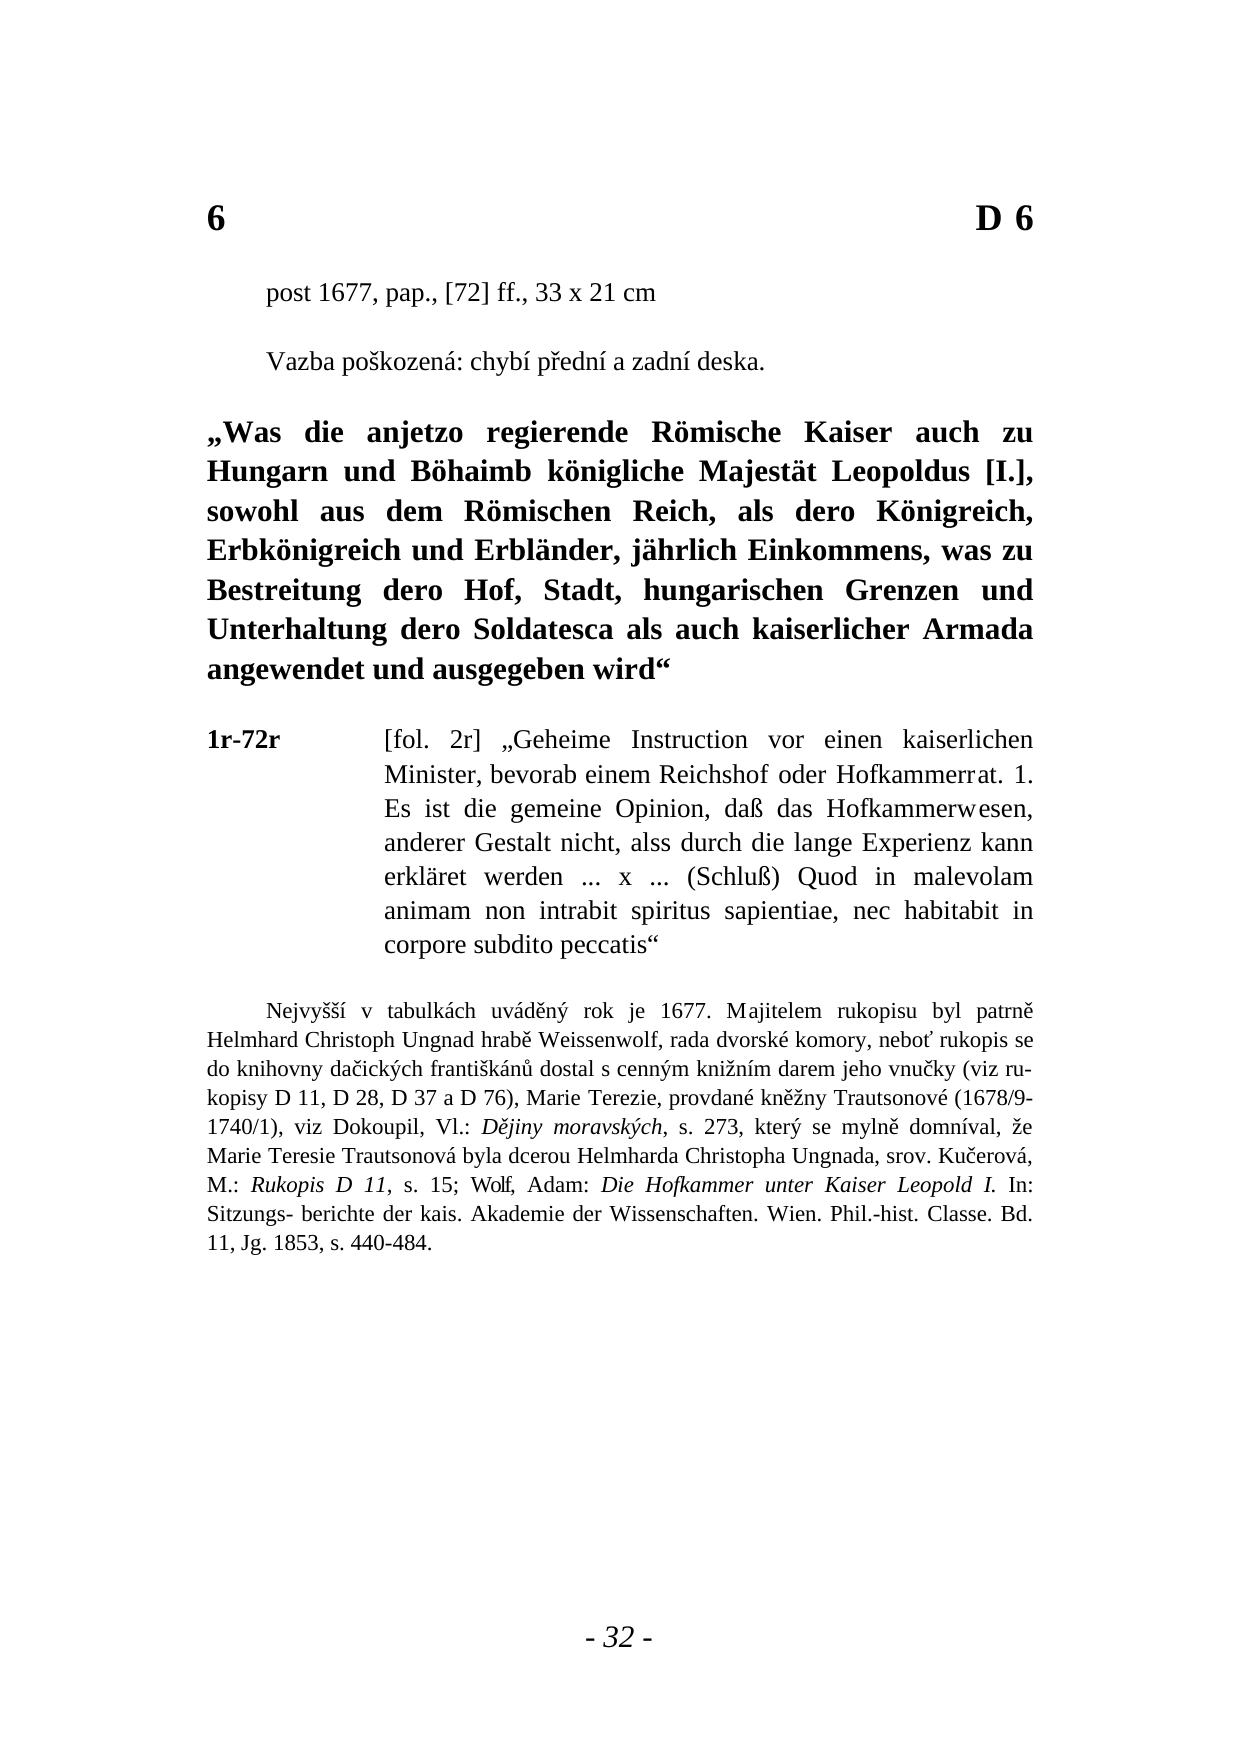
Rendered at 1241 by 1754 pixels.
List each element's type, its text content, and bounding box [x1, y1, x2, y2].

text „Was die anjetzo regierende Römische Kaiser auch zu Hungarn und Böhaimb königliche Majestät Leopoldus [I.], sowohl aus dem Römischen Reich, als dero Königreich, Erbkönigreich und Erbländer, jährlich Einkommens, was zu Bestreitung dero Hof, Stadt, hungarischen Grenzen und Unterhaltung dero Soldatesca als auch kaiserlicher Armada angewendet und ausgegeben wird“ [207, 413, 1033, 686]
text Vazba poškozená: chybí přední a zadní deska. [207, 345, 1033, 376]
text post 1677, pap., [72] ff., 33 x 21 cm [266, 276, 1033, 308]
text Nejvyšší v tabulkách uváděný rok je 1677. Majitelem rukopisu byl patrně Helmhard Christoph Ungnad hrabě Weissenwolf, rada dvorské komory, neboť rukopis se do knihovny dačických františkánů dostal s cenným knižním darem jeho vnučky (viz ru- kopisy D 11, D 28, D 37 a D 76), Marie Terezie, provdané kněžny Trautsonové (1678/9-1740/1), viz Dokoupil, Vl.: Dějiny moravských, s. 273, který se mylně domníval, že Marie Teresie Trautsonová byla dcerou Helmharda Christopha Ungnada, srov. Kučerová, M.: Rukopis D 11, s. 15; Wolf, Adam: Die Hofkammer unter Kaiser Leopold I. In: Sitzungs- berichte der kais. Akademie der Wissenschaften. Wien. Phil.-hist. Classe. Bd. 11, Jg. 1853, s. 440-484. [207, 997, 1033, 1255]
text 6 D 6 [207, 195, 1033, 238]
text 1r-72r [fol. 2r] „Geheime Instruction vor einen kaiserlichen Minister, bevorab einem Reichshof oder Hofkammerrat. 1. Es ist die gemeine Opinion, daß das Hofkammerwesen, anderer Gestalt nicht, alss durch die lange Experienz kann erkläret werden ... x ... (Schluß) Quod in malevolam animam non intrabit spiritus sapientiae, nec habitabit in corpore subdito peccatis“ [207, 724, 1033, 960]
